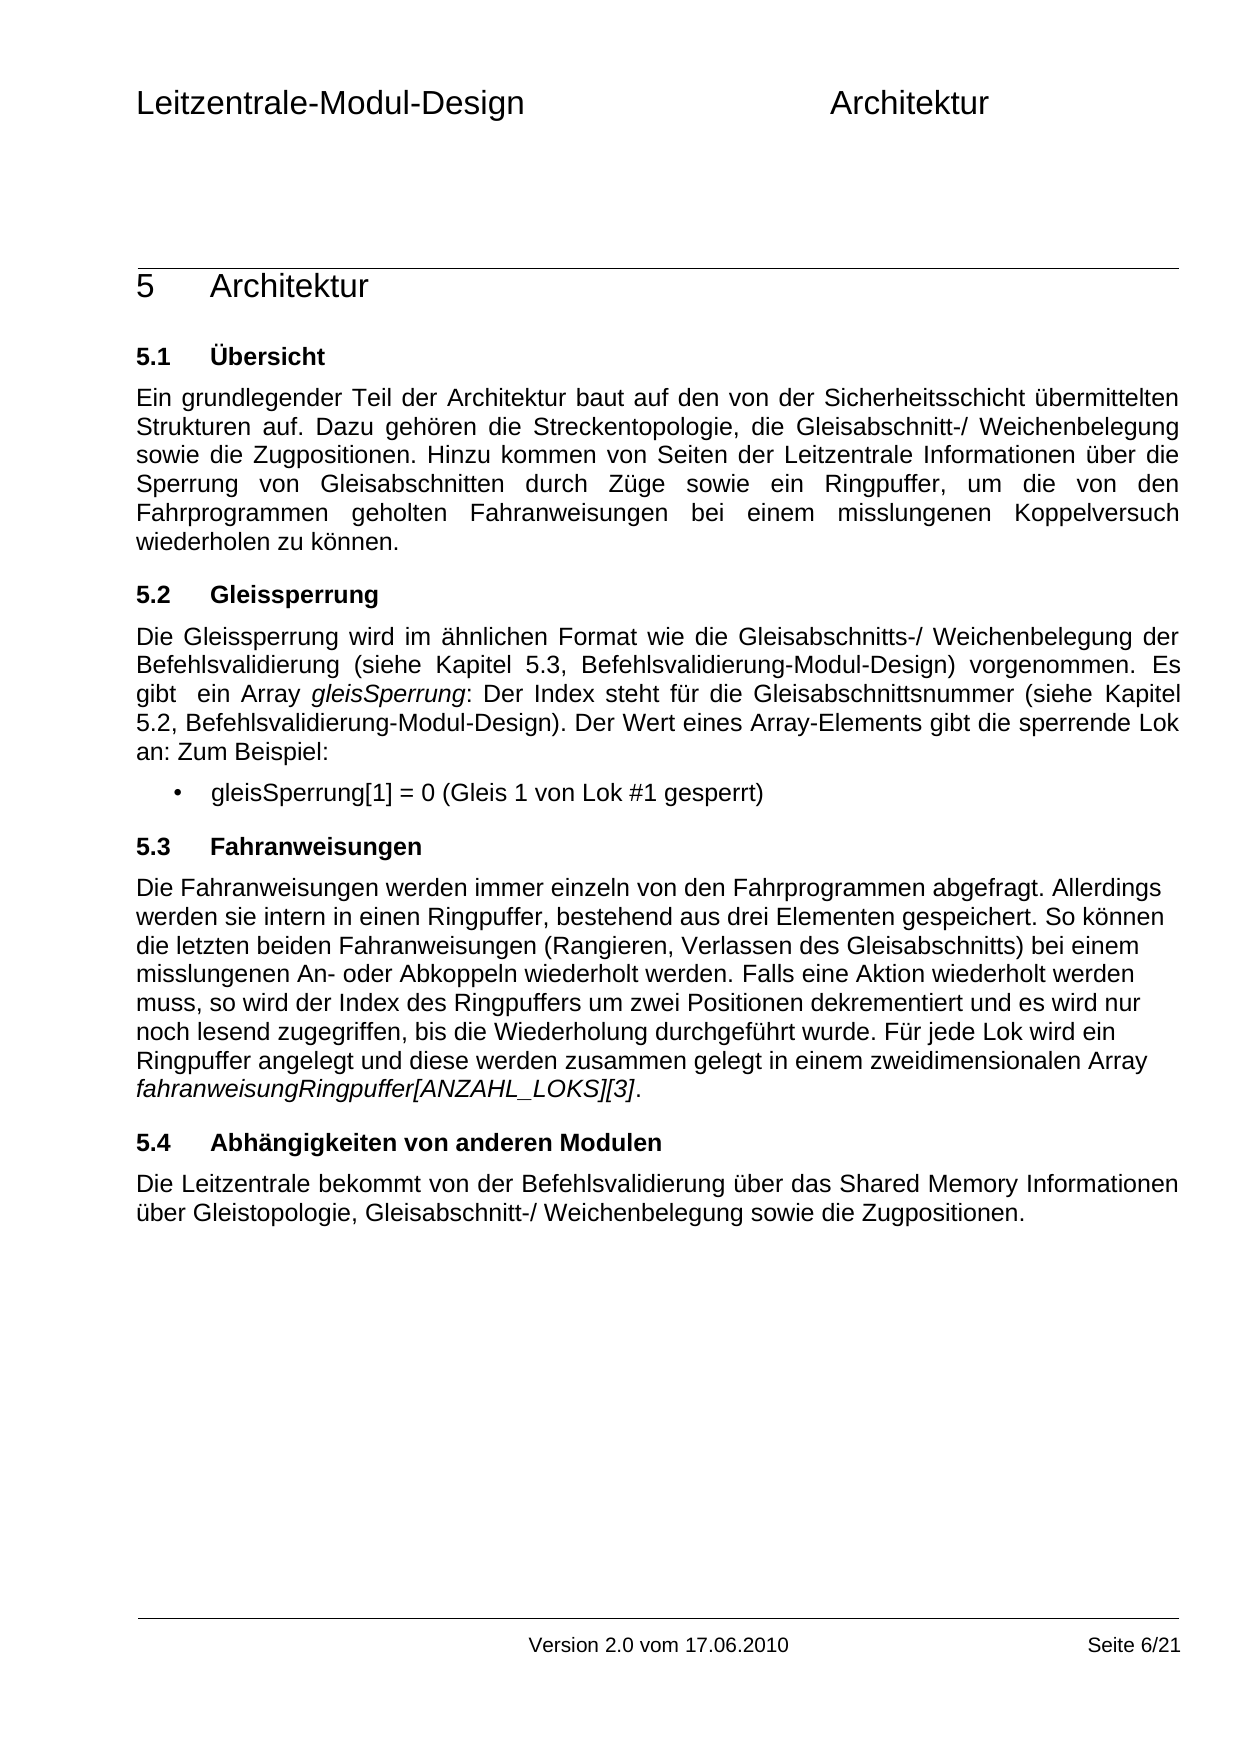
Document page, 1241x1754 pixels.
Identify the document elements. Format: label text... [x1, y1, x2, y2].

text Die Leitzentrale bekommt von der Befehlsvalidierung über das Shared Memory Informationen über Gleistopologie, Gleisabschnitt-/ Weichenbelegung sowie die Zugpositionen. [136, 1169, 1181, 1227]
subtitle Abhängigkeiten von anderen Modulen [136, 1128, 1181, 1157]
subtitle Architektur [136, 289, 1181, 304]
subtitle Gleissperrung [136, 581, 1181, 609]
list gleisSperrung[1] = 0 (Gleis 1 von Lok #1 gesperrt) [173, 778, 1181, 807]
subtitle Fahranweisungen [136, 832, 1181, 861]
text Ein grundlegender Teil der Architektur baut auf den von der Sicherheitsschicht übermittelten Strukturen auf. Dazu gehören die Streckentopologie, die Gleisabschnitt-/ Weichenbelegung sowie die Zugpositionen. Hinzu kommen von Seiten der Leitzentrale Informationen über die Sperrung von Gleisabschnitten durch Züge sowie ein Ringpuffer, um die von den Fahrprogrammen geholten Fahranweisungen bei einem misslungenen Koppelversuch wiederholen zu können. [136, 383, 1181, 556]
text Die Fahranweisungen werden immer einzeln von den Fahrprogrammen abgefragt. Allerdings werden sie intern in einen Ringpuffer, bestehend aus drei Elementen gespeichert. So können die letzten beiden Fahranweisungen (Rangieren, Verlassen des Gleisabschnitts) bei einem misslungenen An- oder Abkoppeln wiederholt werden. Falls eine Aktion wiederholt werden muss, so wird der Index des Ringpuffers um zwei Positionen dekrementiert und es wird nur noch lesend zugegriffen, bis die Wiederholung durchgeführt wurde. Für jede Lok wird ein Ringpuffer angelegt und diese werden zusammen gelegt in einem zweidimensionalen Array fahranweisungRingpuffer[ANZAHL_LOKS][3]. [136, 873, 1181, 1103]
text Die Gleissperrung wird im ähnlichen Format wie die Gleisabschnitts-/ Weichenbelegung der Befehlsvalidierung (siehe Kapitel 5.3, Befehlsvalidierung-Modul-Design) vorgenommen. Es gibt ein Array gleisSperrung: Der Index steht für die Gleisabschnittsnummer (siehe Kapitel 5.2, Befehlsvalidierung-Modul-Design). Der Wert eines Array-Elements gibt die sperrende Lok an: Zum Beispiel: [136, 622, 1181, 766]
subtitle Übersicht [136, 342, 1181, 371]
